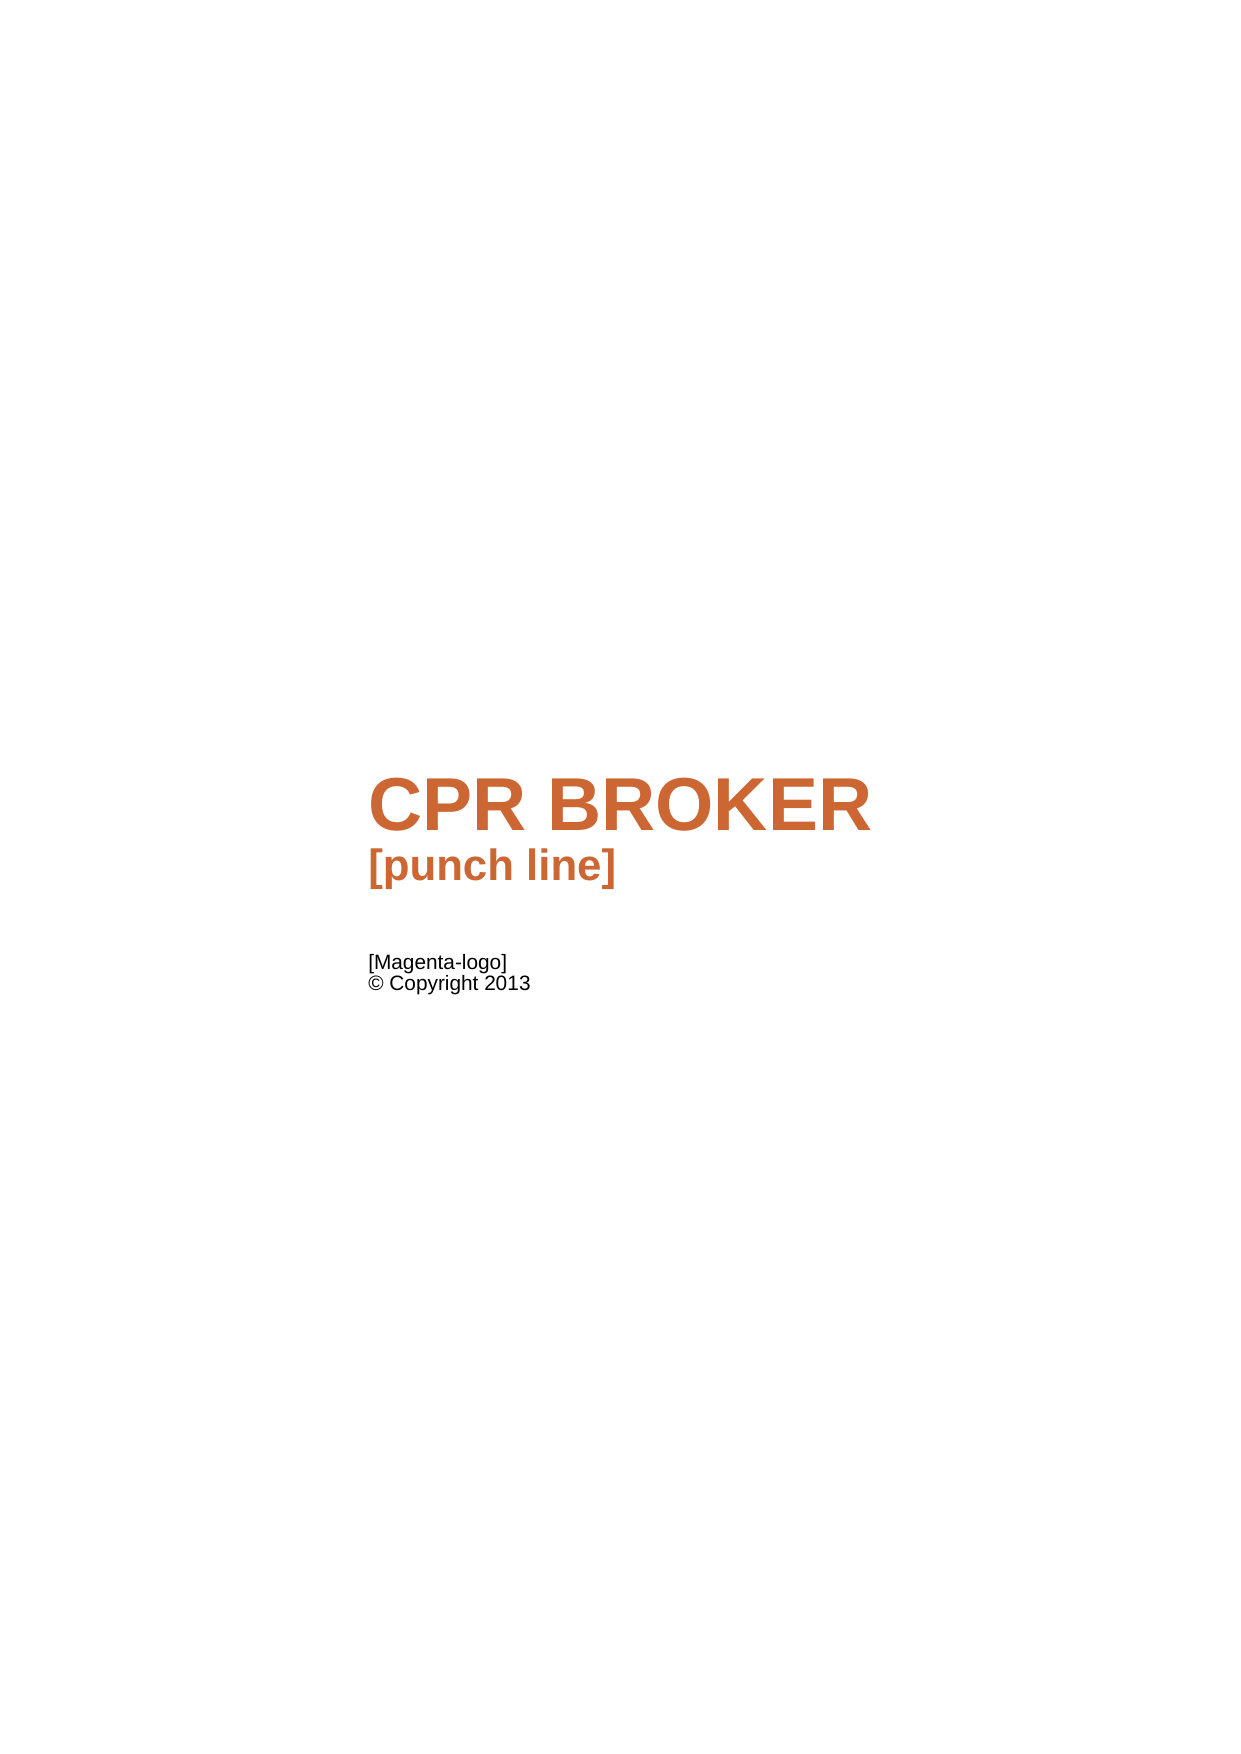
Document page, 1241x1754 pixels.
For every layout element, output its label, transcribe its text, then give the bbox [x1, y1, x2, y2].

text [Magenta-logo] [368, 952, 872, 973]
text © Copyright 2013 [368, 973, 872, 994]
text [punch line] [368, 846, 872, 890]
text CPR BROKER [368, 759, 872, 846]
